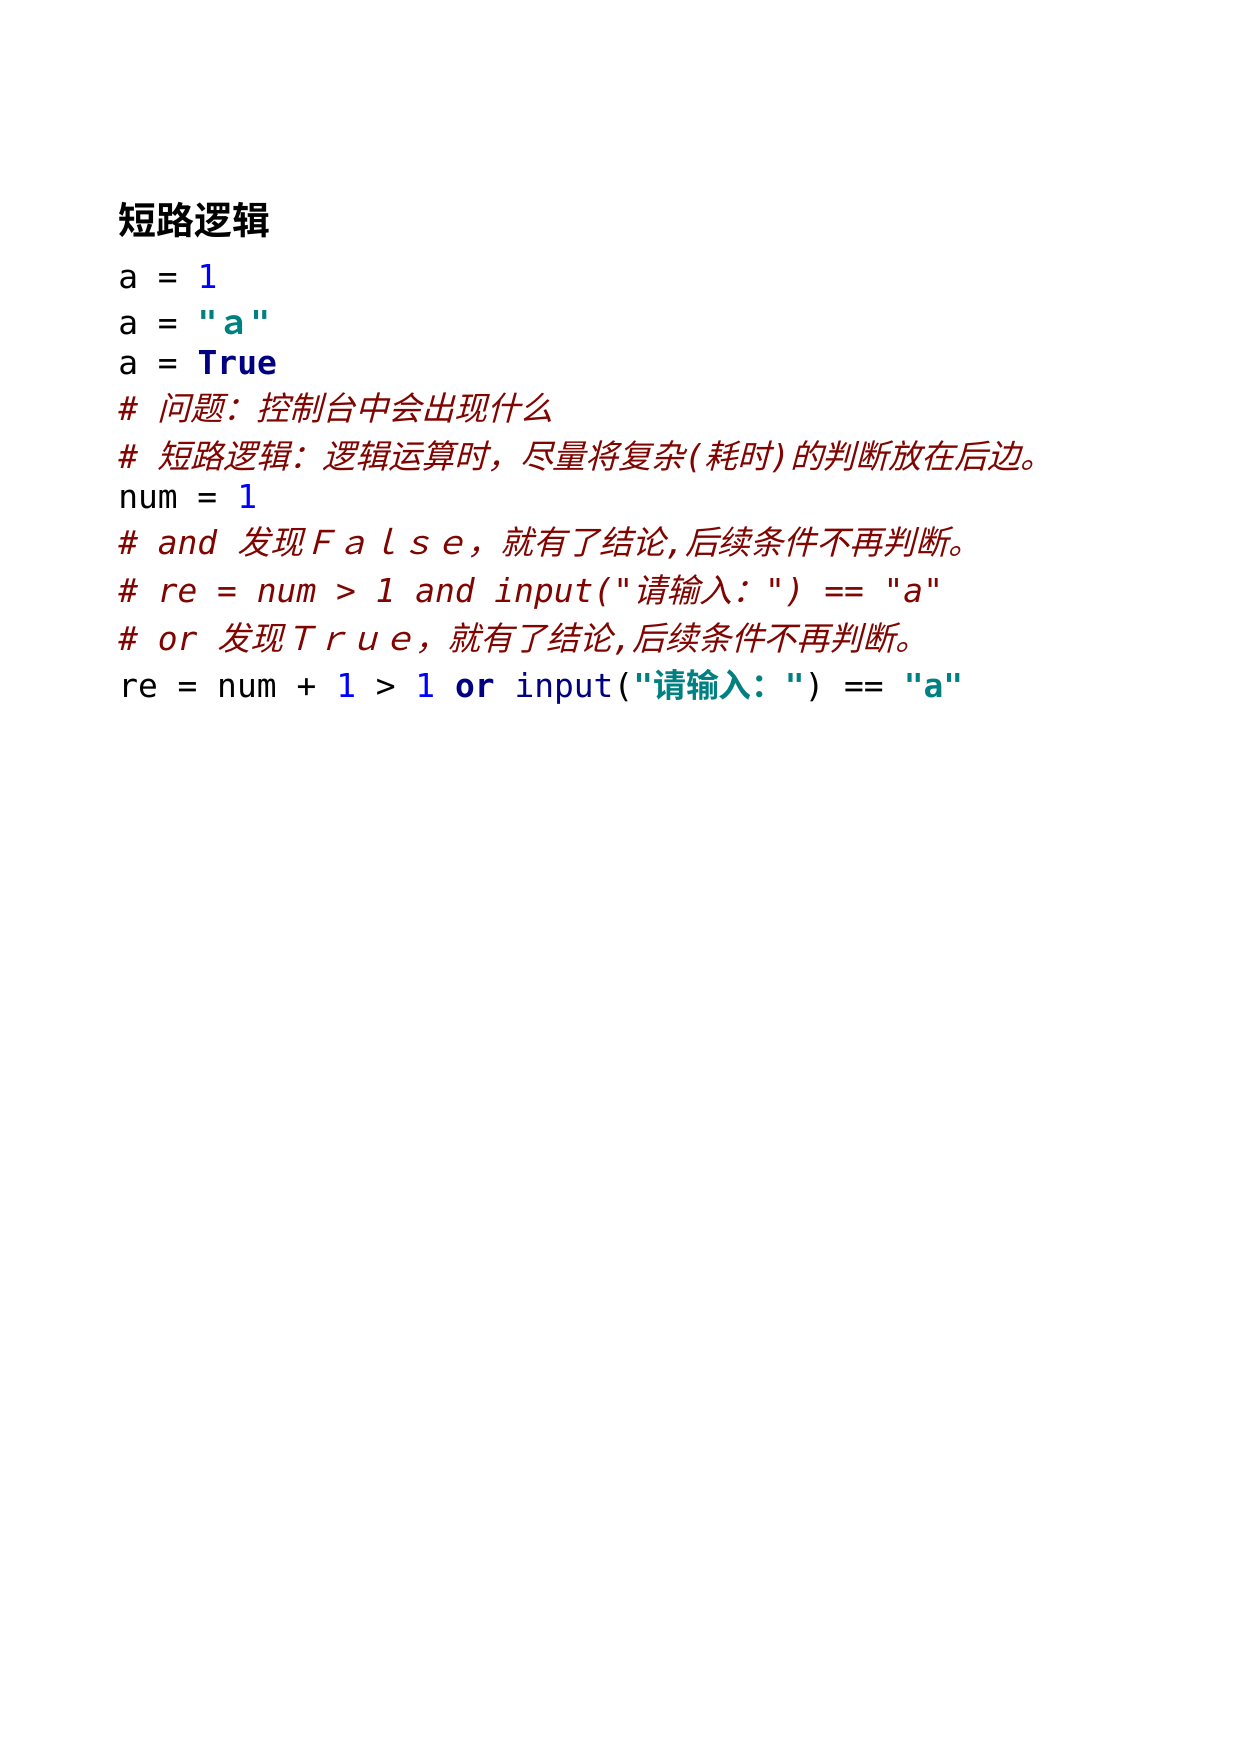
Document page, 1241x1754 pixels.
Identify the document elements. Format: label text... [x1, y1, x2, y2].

text # 问题：控制台中会出现什么 [118, 382, 1122, 430]
text # or 发现Ｔｒｕｅ，就有了结论,后续条件不再判断。 [118, 612, 1122, 659]
text # and 发现Ｆａｌｓｅ，就有了结论,后续条件不再判断。 [118, 516, 1122, 564]
text a = True [118, 344, 1122, 382]
text a = 1 [118, 258, 1122, 296]
text # re = num > 1 and input("请输入：") == "a" [118, 564, 1122, 612]
subtitle 短路逻辑 [118, 191, 1122, 246]
text a = "ａ" [118, 296, 1122, 344]
text # 短路逻辑：逻辑运算时，尽量将复杂(耗时)的判断放在后边。 [118, 430, 1122, 478]
text num = 1 [118, 478, 1122, 516]
text re = num + 1 > 1 or input("请输入：") == "a" [118, 659, 1122, 707]
